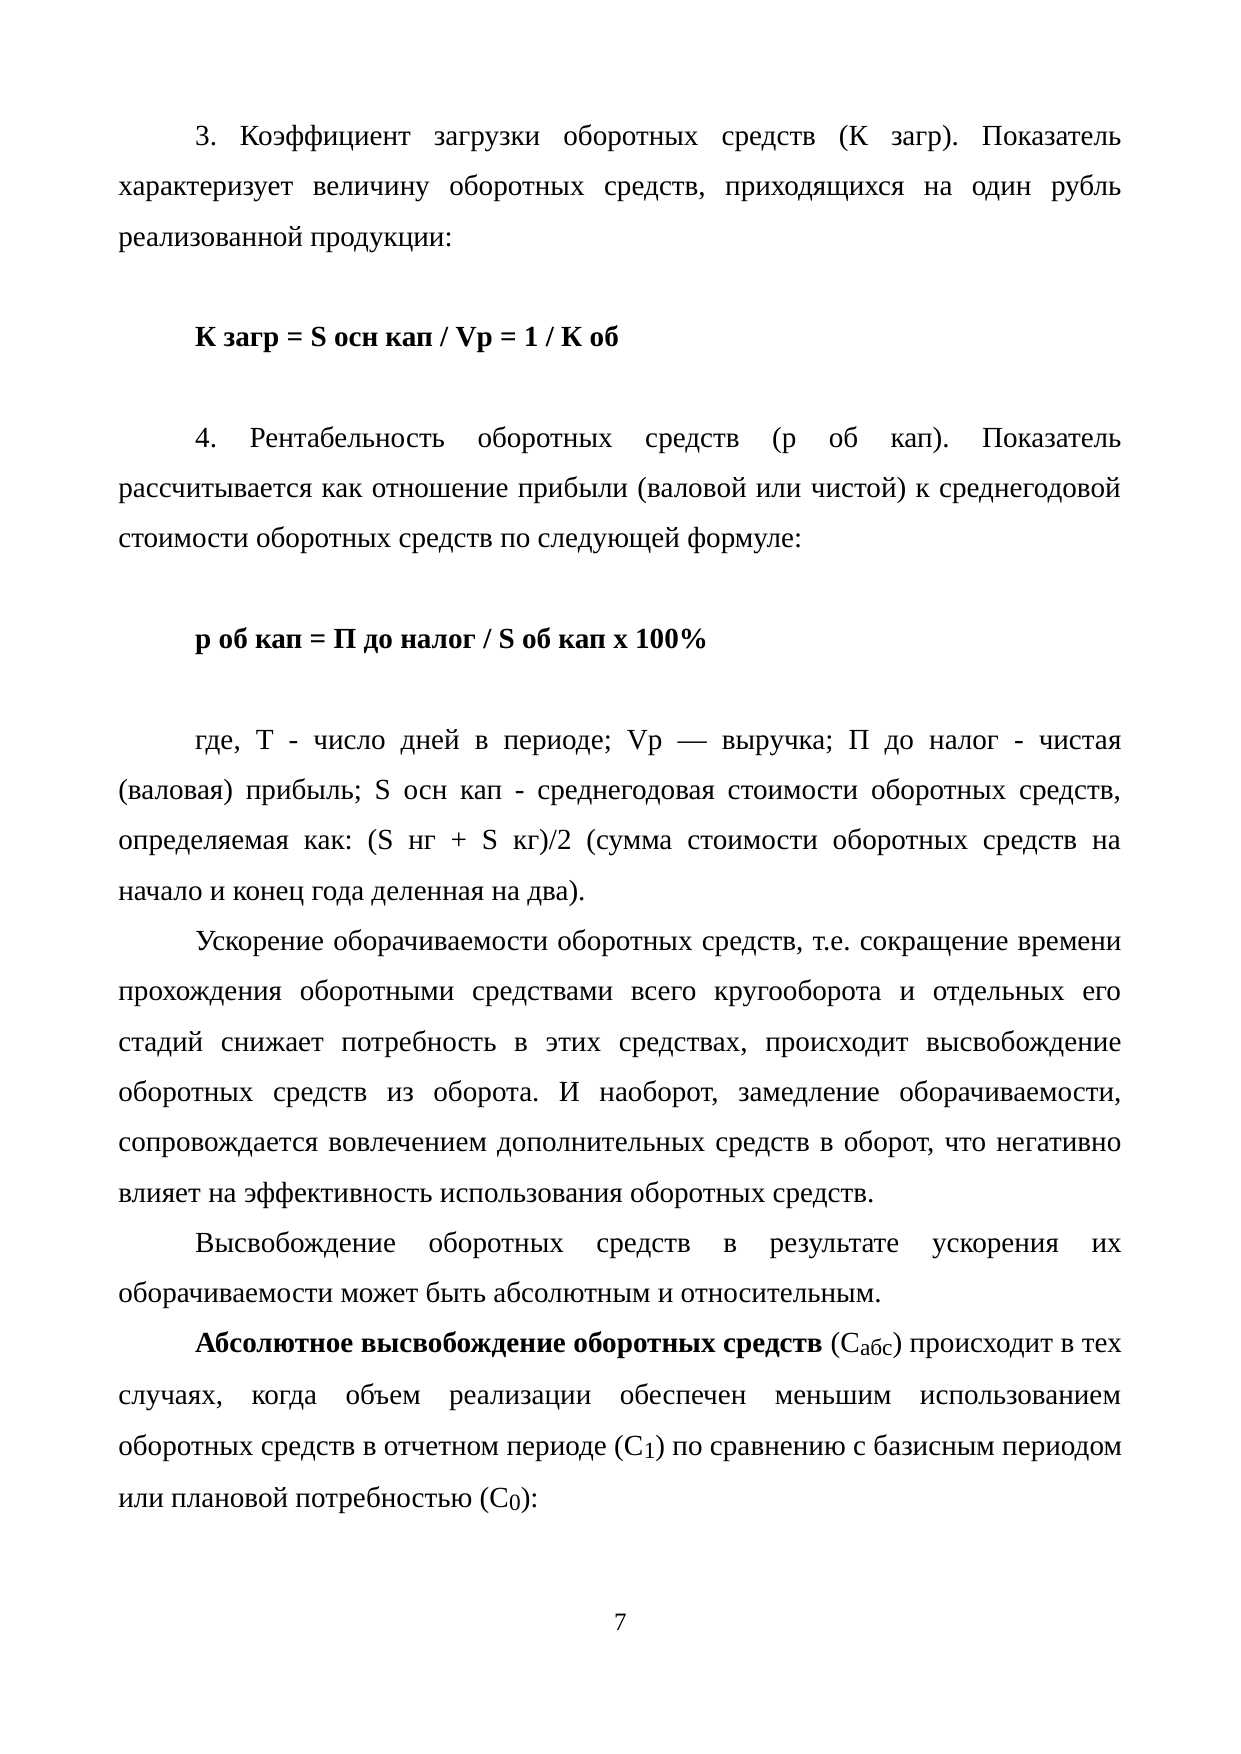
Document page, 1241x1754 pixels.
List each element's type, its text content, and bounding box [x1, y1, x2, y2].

text Ускорение оборачиваемости оборотных средств, т.е. сокращение времени прохождения оборотными средствами всего кругооборота и отдельных его стадий снижает потребность в этих средствах, происходит высвобождение оборотных средств из оборота. И наоборот, замедление оборачиваемости, сопровождается вовлечением дополнительных средств в оборот, что негативно влияет на эффективность использования оборотных средств. [118, 923, 1122, 1208]
text Высвобождение оборотных средств в результате ускорения их оборачиваемости может быть абсолютным и относительным. [118, 1225, 1122, 1309]
text 4. Рентабельность оборотных средств (р об кап). Показатель рассчитывается как отношение прибыли (валовой или чистой) к среднегодовой стоимости оборотных средств по следующей формуле: [118, 420, 1122, 554]
text К загр = S осн кап / Vp = 1 / К об [118, 319, 1122, 353]
text Абсолютное высвобождение оборотных средств (Сабс) происходит в тех случаях, когда объем реализации обеспечен меньшим использованием оборотных средств в отчетном периоде (С1) по сравнению с базисным периодом или плановой потребностью (С0): [118, 1326, 1122, 1515]
text где, Т - число дней в периоде; Vр — выручка; П до налог - чистая (валовая) прибыль; S осн кап - среднегодовая стоимости оборотных средств, определяемая как: (S нг + S кг)/2 (сумма стоимости оборотных средств на начало и конец года деленная на два). [118, 722, 1122, 906]
text 3. Коэффициент загрузки оборотных средств (К загр). Показатель характеризует величину оборотных средств, приходящихся на один рубль реализованной продукции: [118, 118, 1122, 252]
text р об кап = П до налог / S об кап х 100% [118, 621, 1122, 655]
